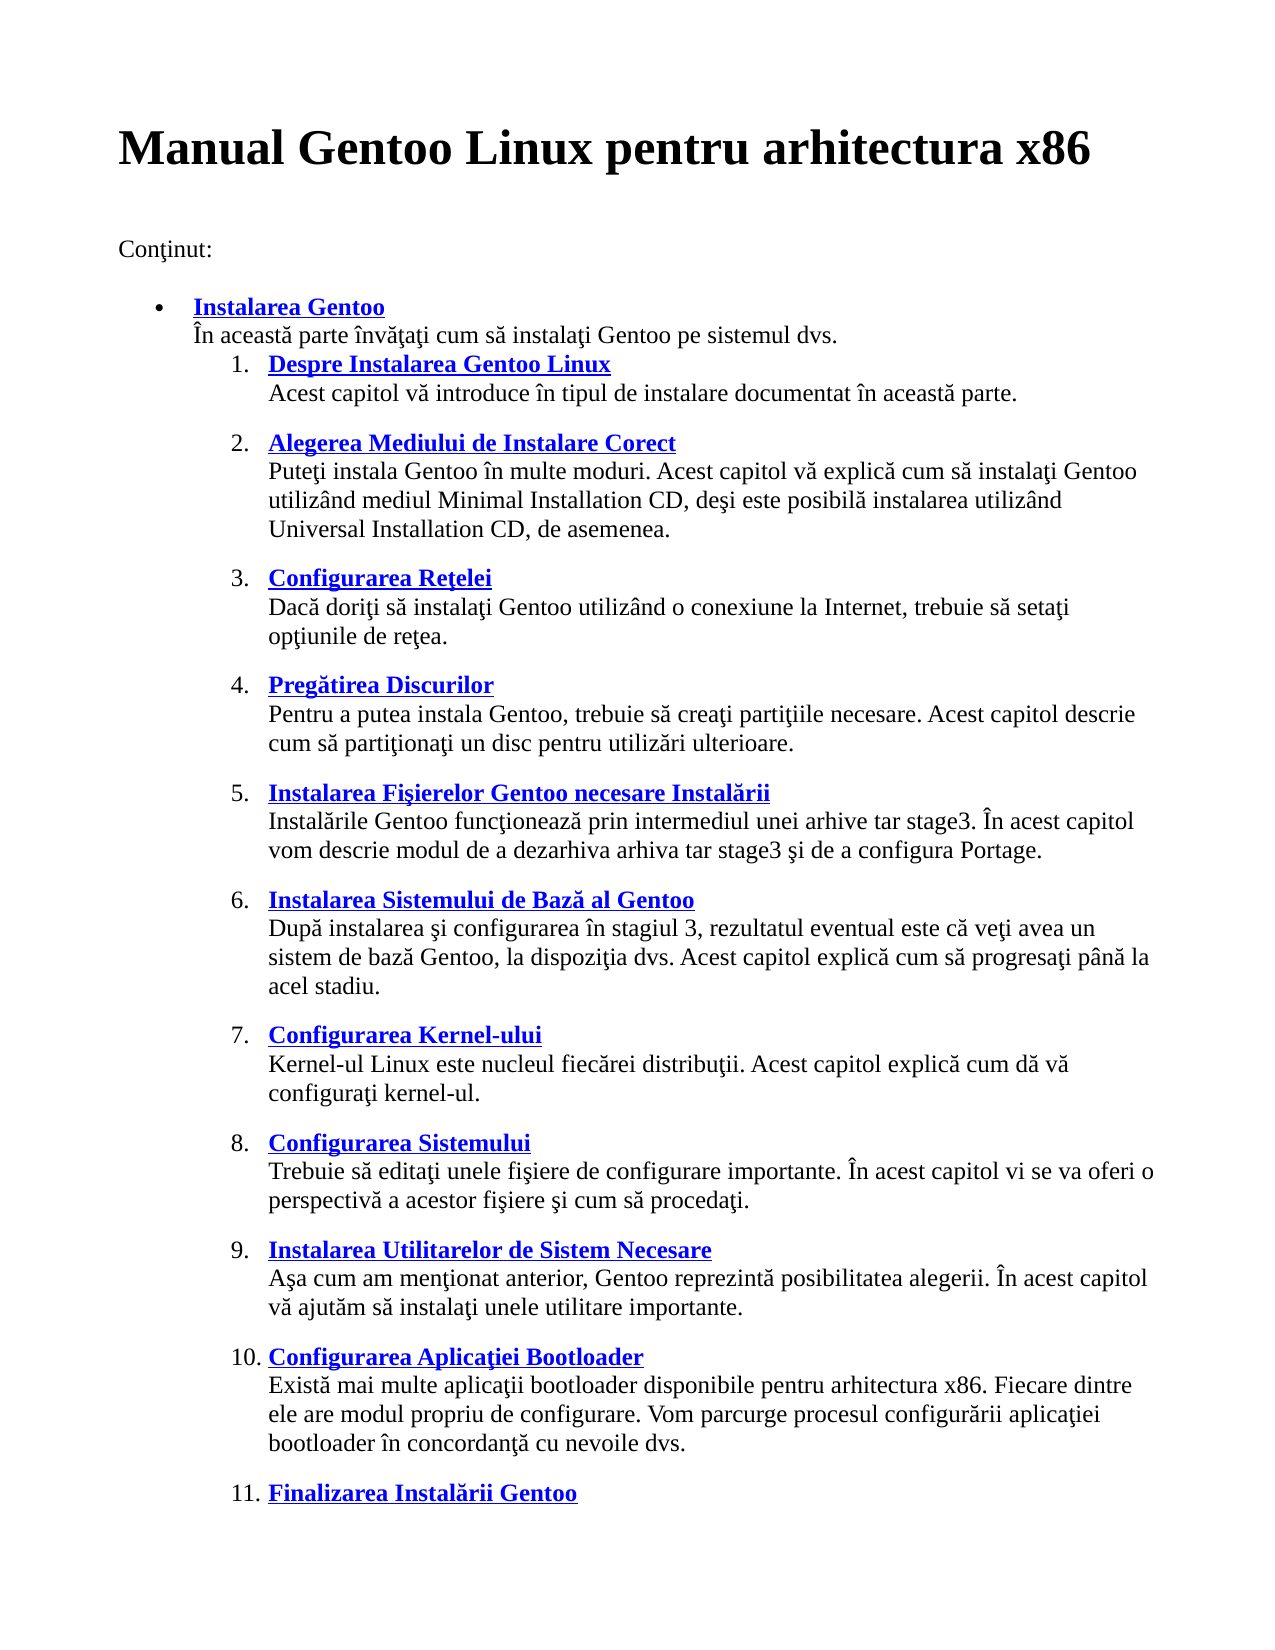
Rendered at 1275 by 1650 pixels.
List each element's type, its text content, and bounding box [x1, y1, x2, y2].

list Configurarea Aplicaţiei Bootloader Există mai multe aplicaţii bootloader disponibile pentru arhitectura x86. Fiecare dintre ele are modul propriu de configurare. Vom parcurge procesul configurării aplicaţiei bootloader în concordanţă cu nevoile dvs. [231, 1342, 1157, 1457]
list Instalarea Sistemului de Bază al Gentoo După instalarea şi configurarea în stagiul 3, rezultatul eventual este că veţi avea un sistem de bază Gentoo, la dispoziţia dvs. Acest capitol explică cum să progresaţi până la acel stadiu. [231, 885, 1157, 1000]
list Finalizarea Instalării Gentoo [231, 1478, 1157, 1506]
list Configurarea Kernel-ului Kernel-ul Linux este nucleul fiecărei distribuţii. Acest capitol explică cum dă vă configuraţi kernel-ul. [231, 1021, 1157, 1107]
list Instalarea Fişierelor Gentoo necesare Instalării Instalările Gentoo funcţionează prin intermediul unei arhive tar stage3. În acest capitol vom descrie modul de a dezarhiva arhiva tar stage3 şi de a configura Portage. [231, 778, 1157, 864]
list Despre Instalarea Gentoo Linux Acest capitol vă introduce în tipul de instalare documentat în această parte. [231, 349, 1157, 407]
list Instalarea Gentoo În această parte învăţaţi cum să instalaţi Gentoo pe sistemul dvs. [156, 292, 1157, 349]
list Configurarea Sistemului Trebuie să editaţi unele fişiere de configurare importante. În acest capitol vi se va oferi o perspectivă a acestor fişiere şi cum să procedaţi. [231, 1128, 1157, 1214]
list Alegerea Mediului de Instalare Corect Puteţi instala Gentoo în multe moduri. Acest capitol vă explică cum să instalaţi Gentoo utilizând mediul Minimal Installation CD, deşi este posibilă instalarea utilizând Universal Installation CD, de asemenea. [231, 428, 1157, 543]
subtitle Manual Gentoo Linux pentru arhitectura x86 [118, 118, 1157, 176]
list Configurarea Reţelei Dacă doriţi să instalaţi Gentoo utilizând o conexiune la Internet, trebuie să setaţi opţiunile de reţea. [231, 563, 1157, 650]
text Conţinut: [118, 234, 1157, 263]
list Pregătirea Discurilor Pentru a putea instala Gentoo, trebuie să creaţi partiţiile necesare. Acest capitol descrie cum să partiţionaţi un disc pentru utilizări ulterioare. [231, 671, 1157, 757]
list Instalarea Utilitarelor de Sistem Necesare Aşa cum am menţionat anterior, Gentoo reprezintă posibilitatea alegerii. În acest capitol vă ajutăm să instalaţi unele utilitare importante. [231, 1235, 1157, 1321]
